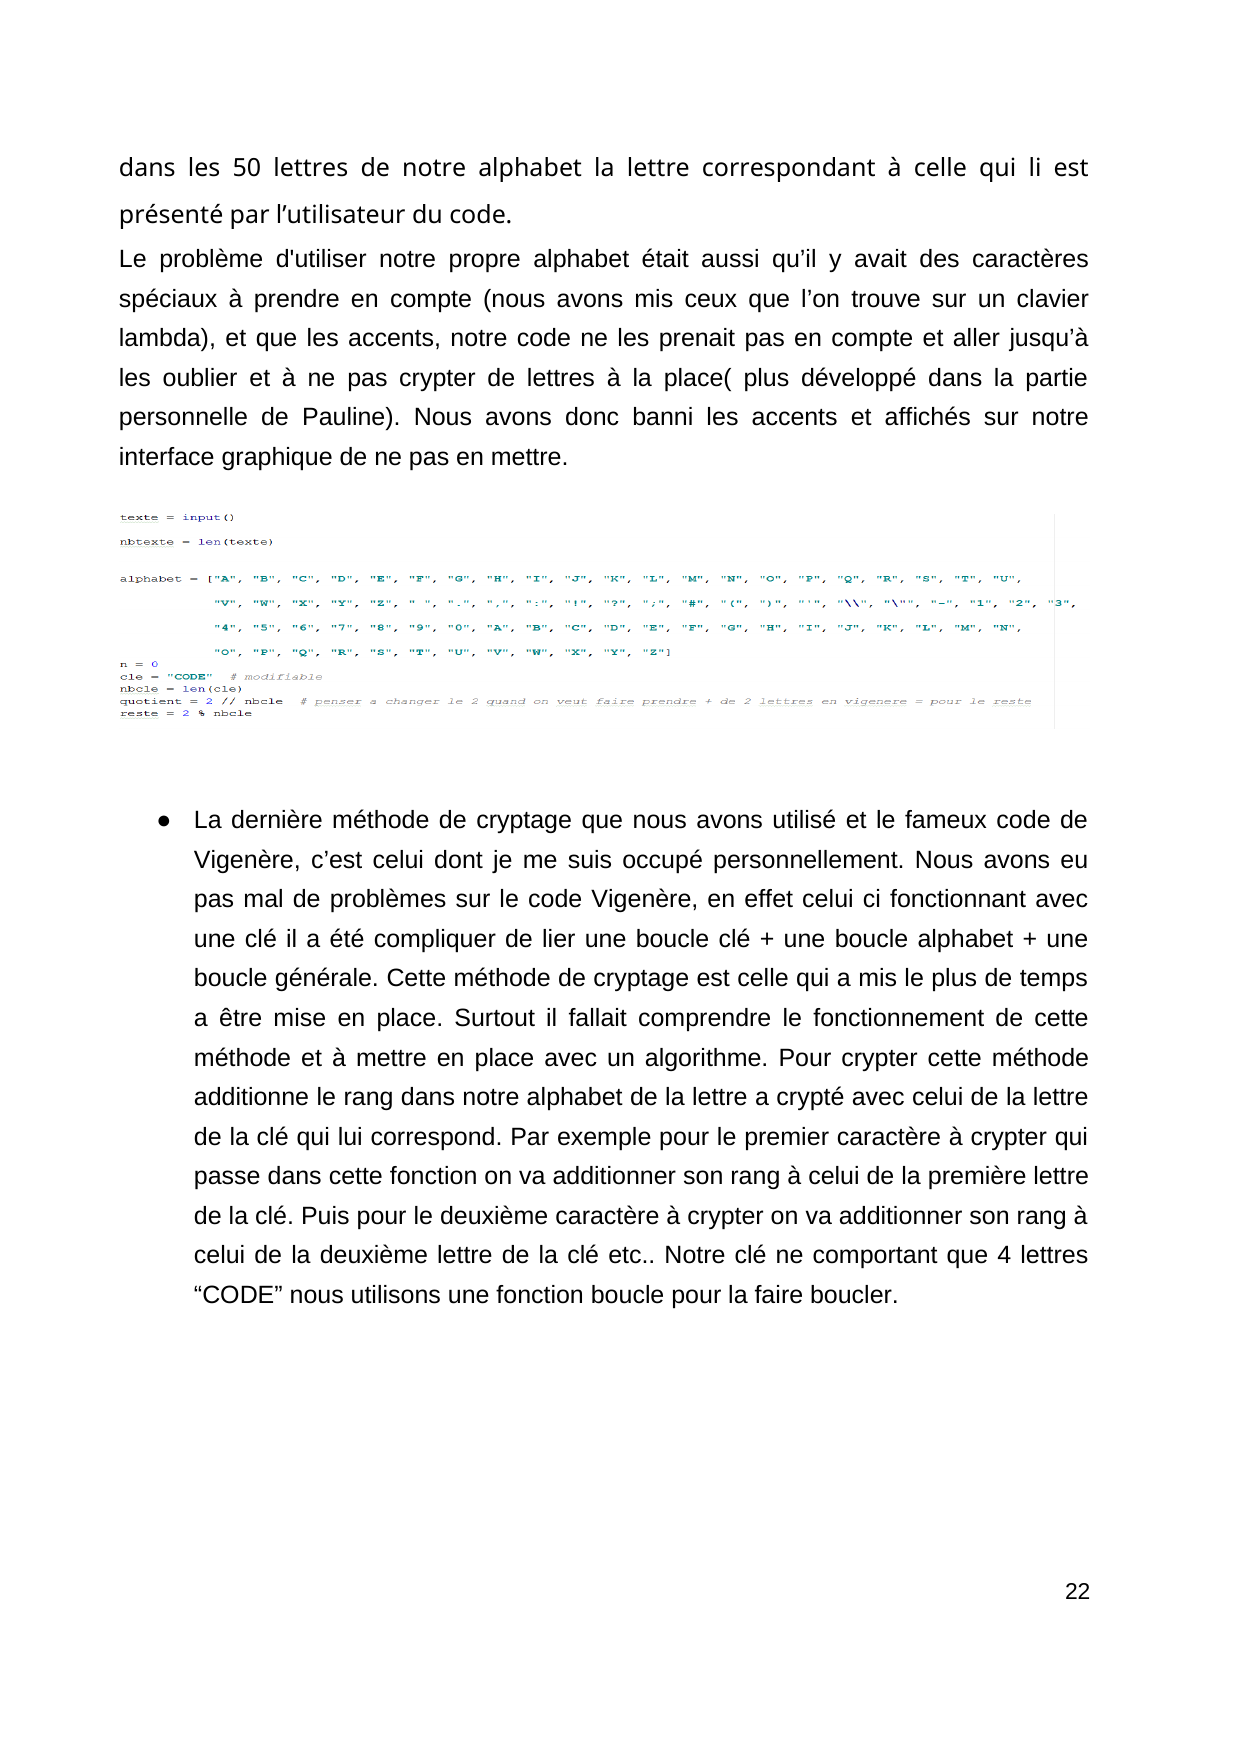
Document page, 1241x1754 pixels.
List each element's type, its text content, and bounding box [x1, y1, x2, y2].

text Le problème d'utiliser notre propre alphabet était aussi qu’il y avait des caractères spéciaux à prendre en compte (nous avons mis ceux que l’on trouve sur un clavier lambda), et que les accents, notre code ne les prenait pas en compte et aller jusqu’à les oublier et à ne pas crypter de lettres à la place( plus développé dans la partie personnelle de Pauline). Nous avons donc banni les accents et affichés sur notre interface graphique de ne pas en mettre. [119, 244, 1090, 471]
text dans les 50 lettres de notre alphabet la lettre correspondant à celle qui li est présenté par l’utilisateur du code. [119, 150, 1090, 231]
picture [118, 514, 1090, 729]
list La dernière méthode de cryptage que nous avons utilisé et le fameux code de Vigenère, c’est celui dont je me suis occupé personnellement. Nous avons eu pas mal de problèmes sur le code Vigenère, en effet celui ci fonctionnant avec une clé il a été compliquer de lier une boucle clé + une boucle alphabet + une boucle générale. Cette méthode de cryptage est celle qui a mis le plus de temps a être mise en place. Surtout il fallait comprendre le fonctionnement de cette méthode et à mettre en place avec un algorithme. Pour crypter cette méthode additionne le rang dans notre alphabet de la lettre a crypté avec celui de la lettre de la clé qui lui correspond. Par exemple pour le premier caractère à crypter qui passe dans cette fonction on va additionner son rang à celui de la première lettre de la clé. Puis pour le deuxième caractère à crypter on va additionner son rang à celui de la deuxième lettre de la clé etc.. Notre clé ne comportant que 4 lettres “CODE” nous utilisons une fonction boucle pour la faire boucler. [156, 805, 1090, 1309]
